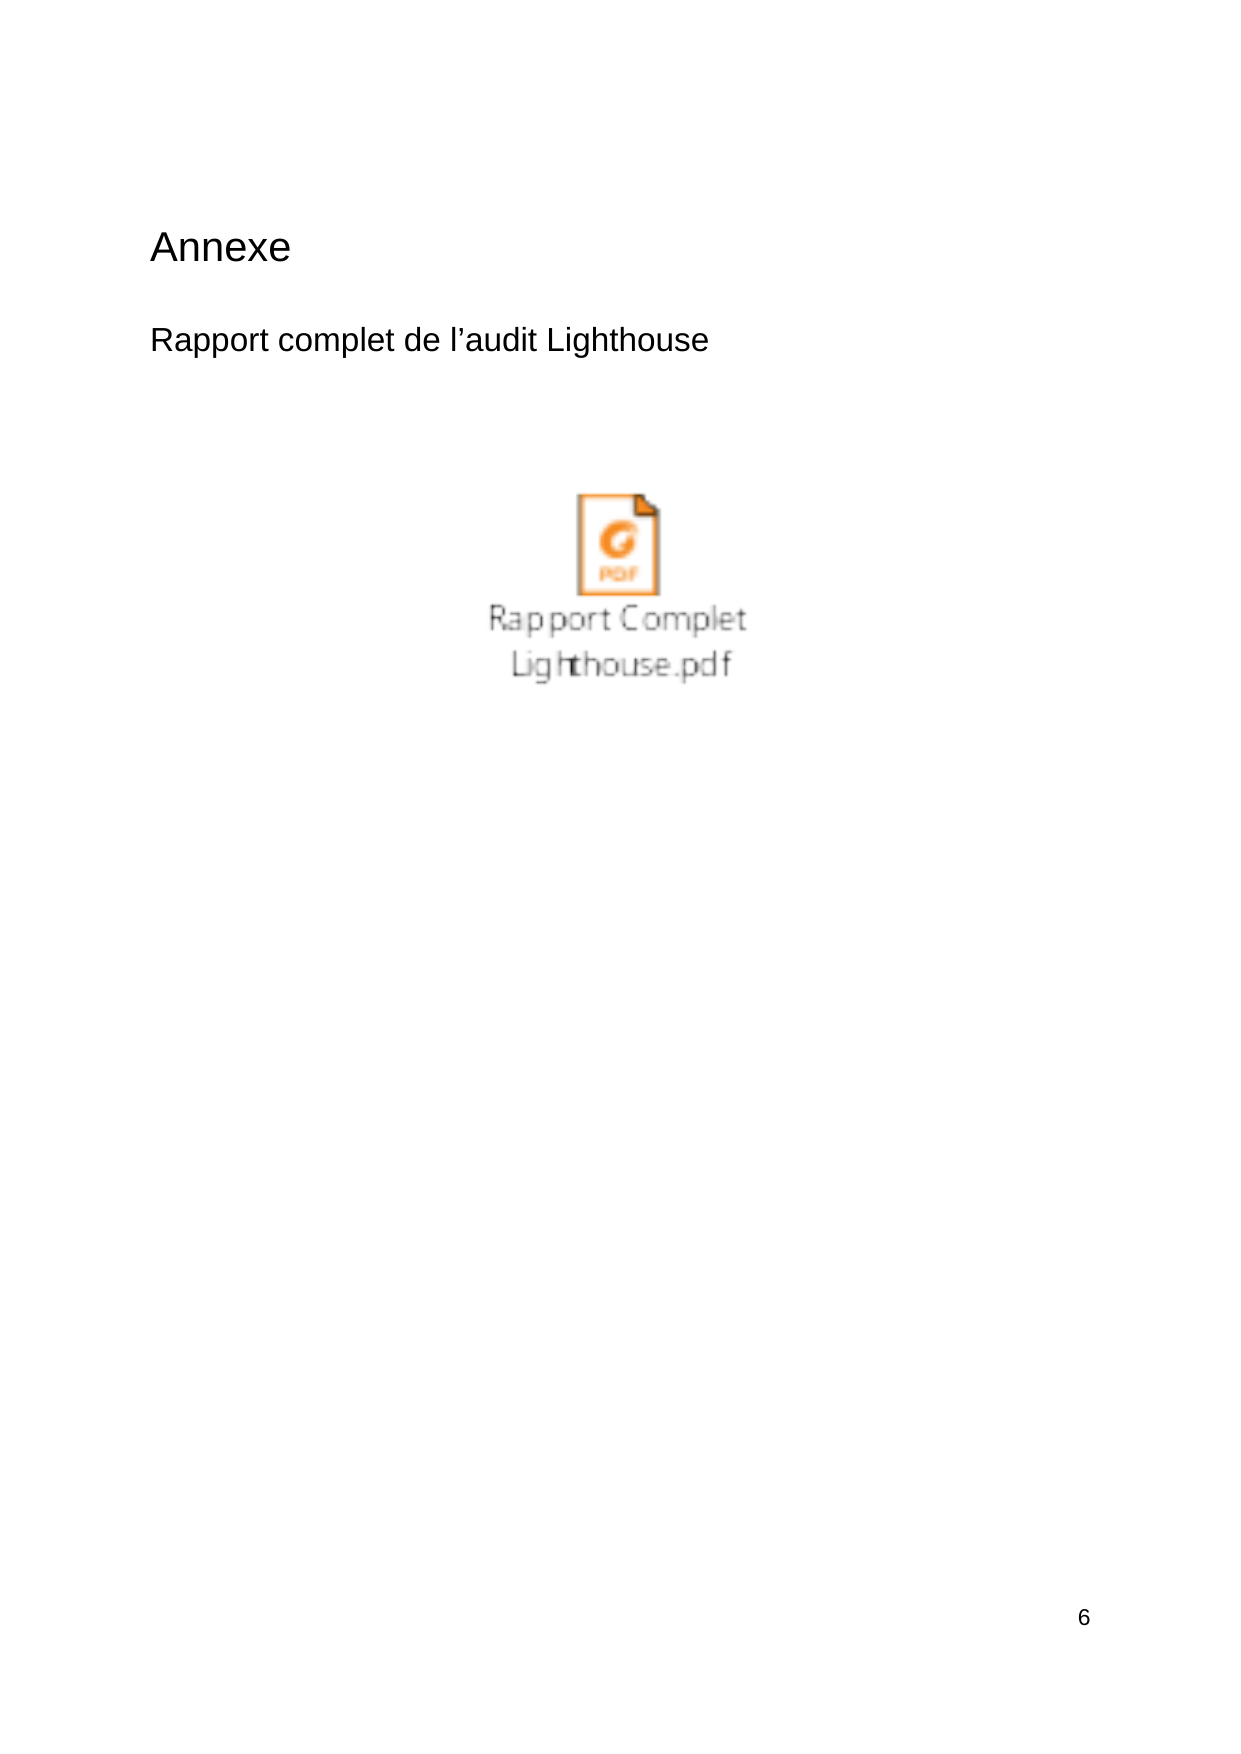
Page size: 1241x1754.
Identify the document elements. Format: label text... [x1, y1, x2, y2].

subtitle Rapport complet de l’audit Lighthouse [150, 320, 1090, 358]
subtitle Annexe [150, 222, 1090, 270]
